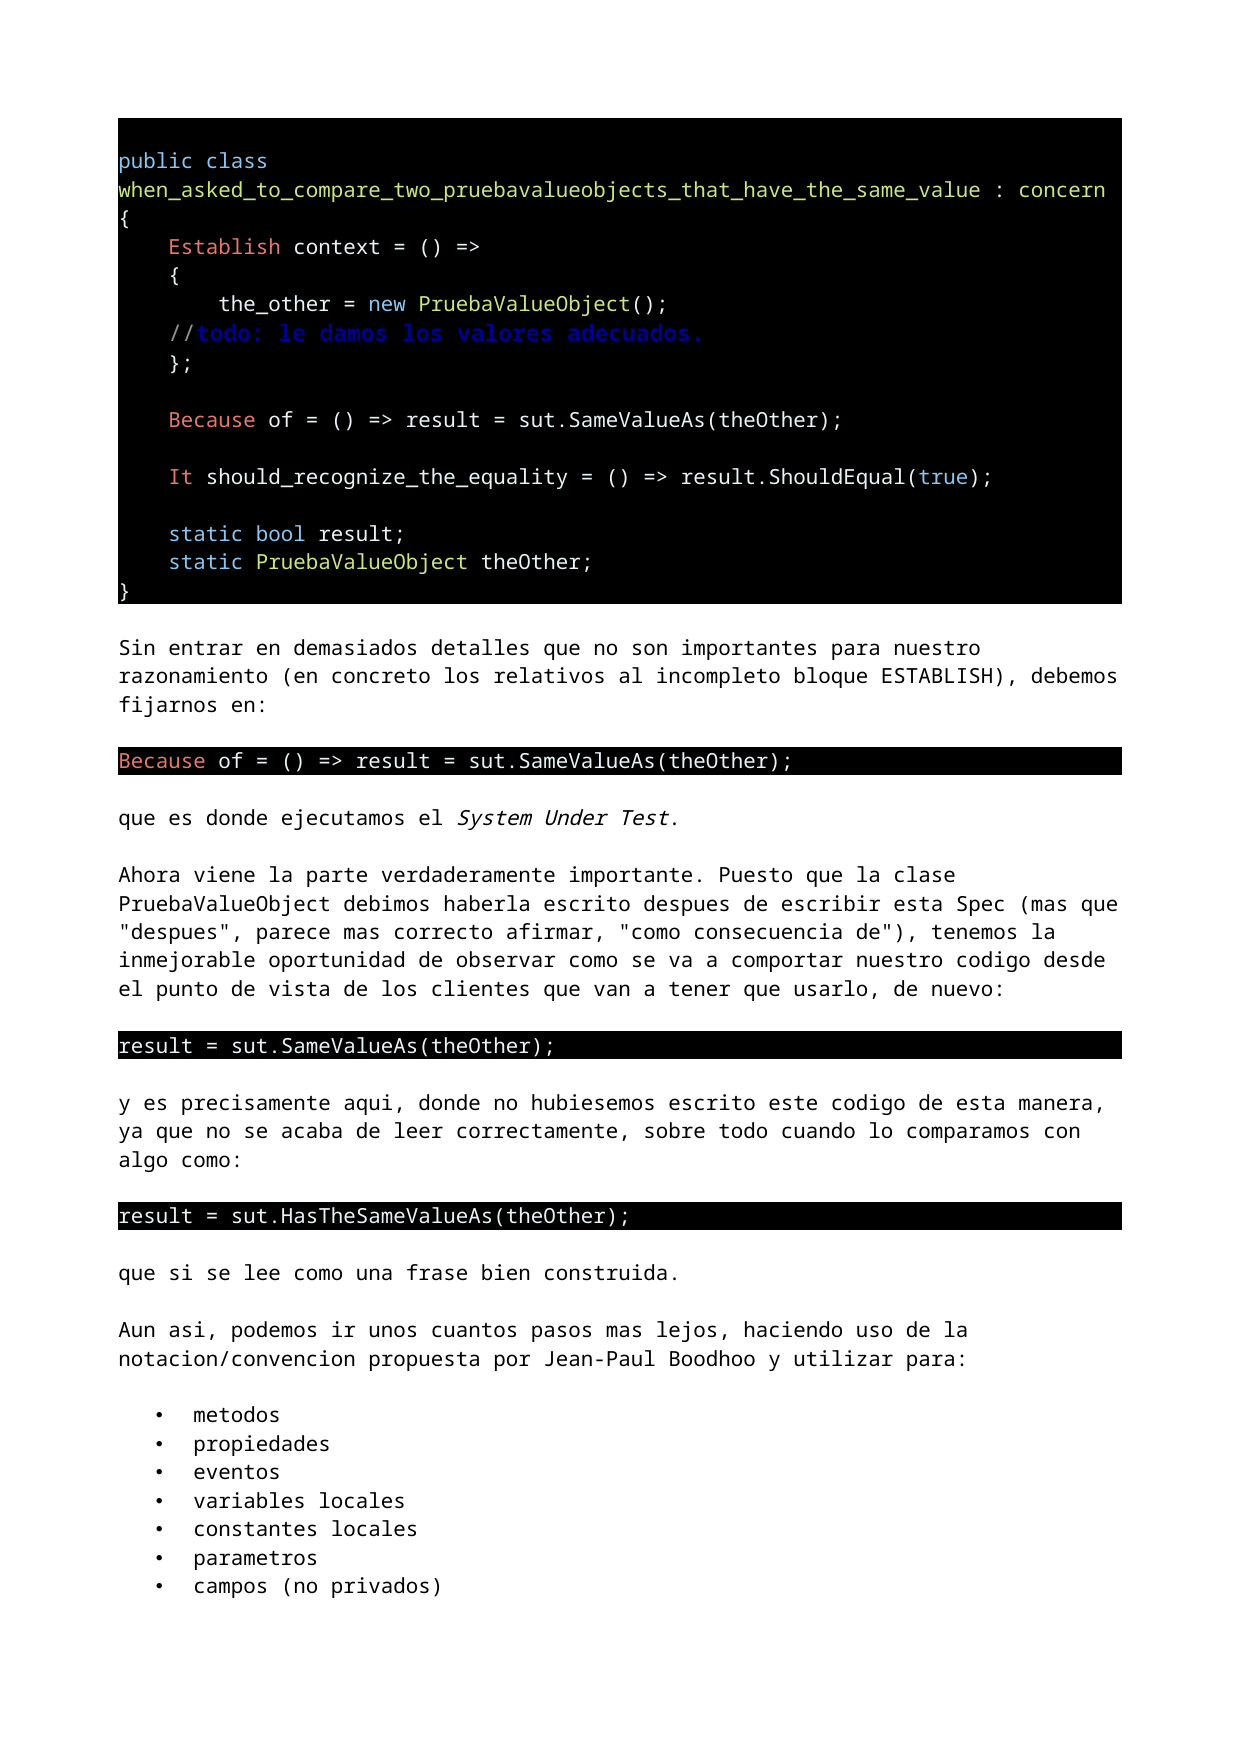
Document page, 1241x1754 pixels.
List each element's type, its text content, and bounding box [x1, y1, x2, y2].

text Establish context = () => [118, 232, 1122, 260]
list eventos [156, 1457, 1122, 1486]
list parametros [156, 1543, 1122, 1571]
text static bool result; [118, 519, 1122, 547]
list campos (no privados) [156, 1571, 1122, 1600]
text the_other = new PruebaValueObject(); [118, 289, 1122, 317]
list constantes locales [156, 1514, 1122, 1543]
text { [118, 260, 1122, 289]
text } [118, 576, 1122, 604]
text result = sut.HasTheSameValueAs(theOther); [118, 1202, 1122, 1230]
text Aun asi, podemos ir unos cuantos pasos mas lejos, haciendo uso de la notacion/convencion propuesta por Jean-Paul Boodhoo y utilizar para: [118, 1315, 1122, 1372]
list metodos [156, 1401, 1122, 1429]
text //todo: le damos los valores adecuados. [118, 317, 1122, 348]
text Ahora viene la parte verdaderamente importante. Puesto que la clase PruebaValueObject debimos haberla escrito despues de escribir esta Spec (mas que "despues", parece mas correcto afirmar, "como consecuencia de"), tenemos la inmejorable oportunidad de observar como se va a comportar nuestro codigo desde el punto de vista de los clientes que van a tener que usarlo, de nuevo: [118, 860, 1122, 1002]
text Because of = () => result = sut.SameValueAs(theOther); [118, 747, 1122, 775]
text result = sut.SameValueAs(theOther); [118, 1031, 1122, 1059]
text public class when_asked_to_compare_two_pruebavalueobjects_that_have_the_same_value : concern [118, 147, 1122, 203]
list variables locales [156, 1486, 1122, 1514]
text It should_recognize_the_equality = () => result.ShouldEqual(true); [118, 462, 1122, 491]
text Because of = () => result = sut.SameValueAs(theOther); [118, 405, 1122, 434]
text Sin entrar en demasiados detalles que no son importantes para nuestro razonamiento (en concreto los relativos al incompleto bloque ESTABLISH), debemos fijarnos en: [118, 633, 1122, 718]
list propiedades [156, 1429, 1122, 1457]
text que si se lee como una frase bien construida. [118, 1258, 1122, 1287]
text static PruebaValueObject theOther; [118, 547, 1122, 576]
text que es donde ejecutamos el System Under Test. [118, 803, 1122, 832]
text y es precisamente aqui, donde no hubiesemos escrito este codigo de esta manera, ya que no se acaba de leer correctamente, sobre todo cuando lo comparamos con algo como: [118, 1088, 1122, 1173]
text { [118, 203, 1122, 232]
text }; [118, 348, 1122, 377]
